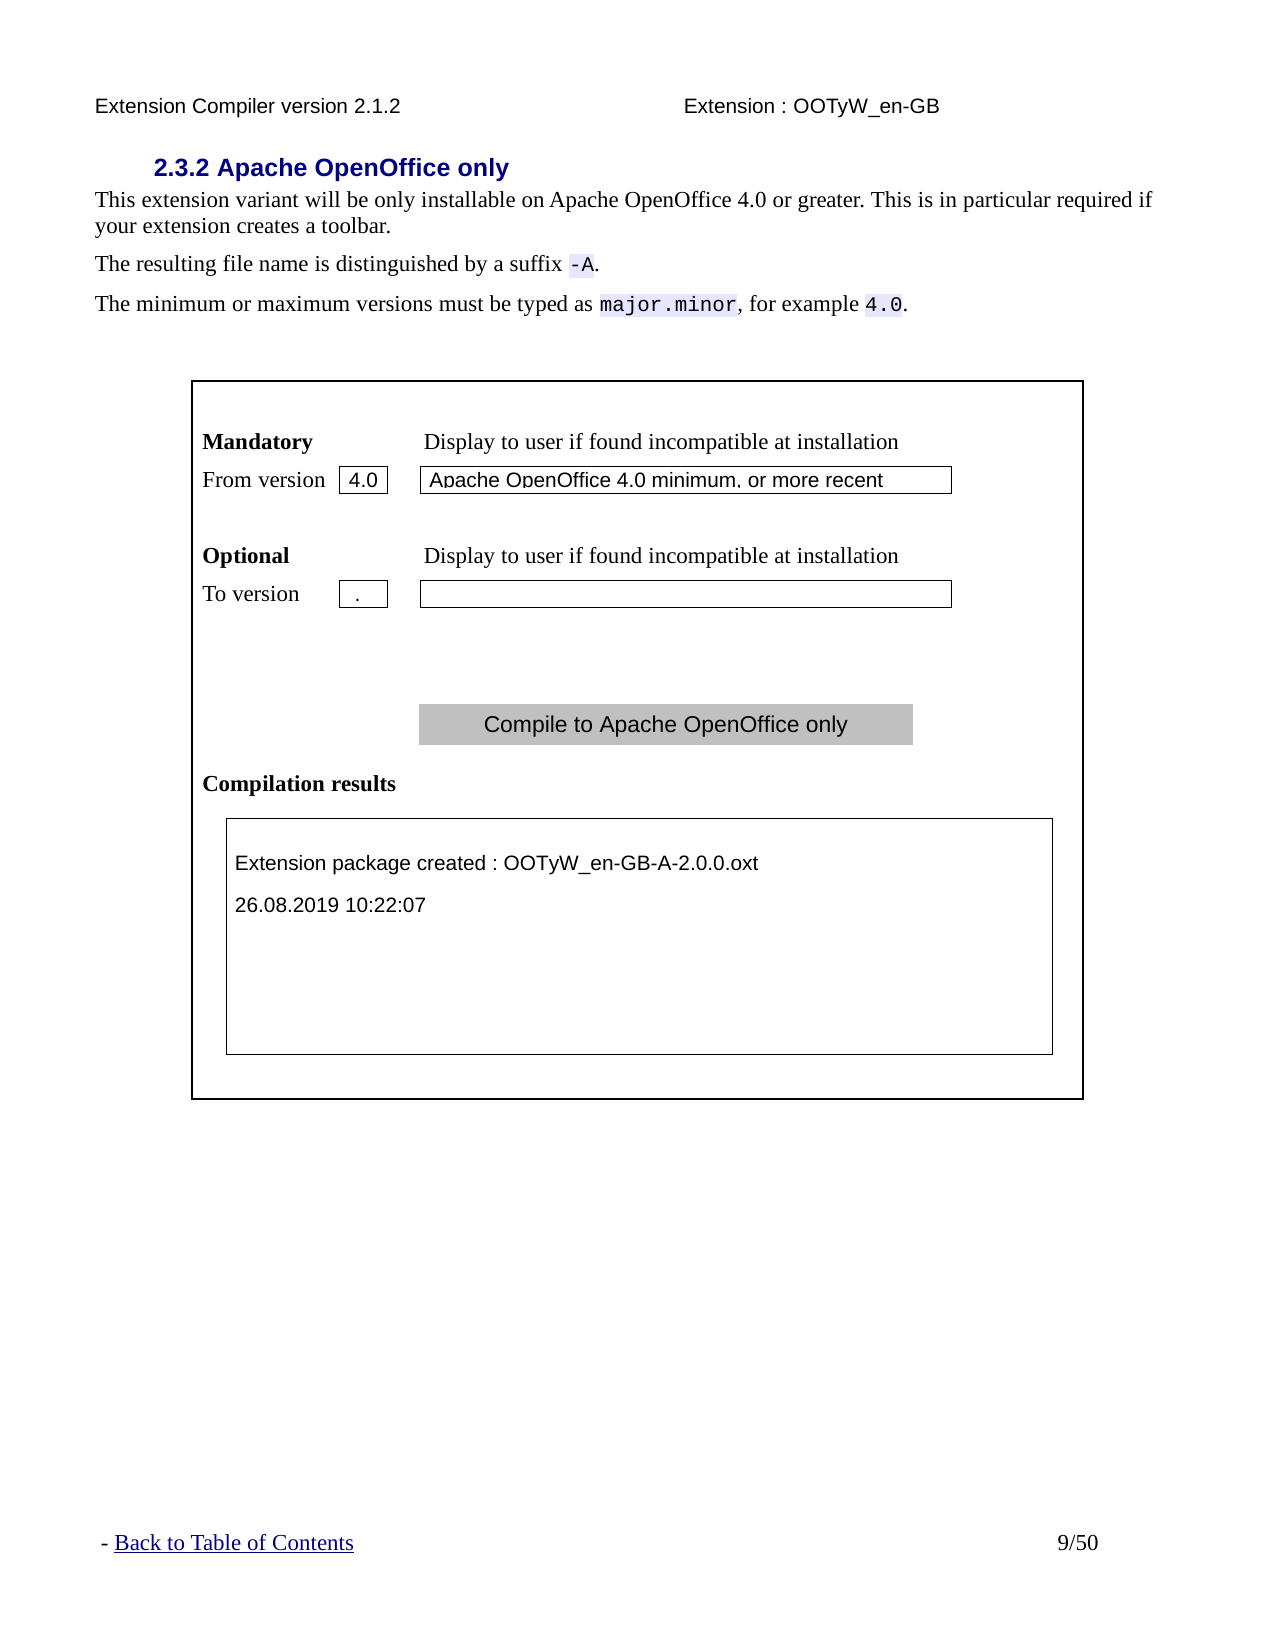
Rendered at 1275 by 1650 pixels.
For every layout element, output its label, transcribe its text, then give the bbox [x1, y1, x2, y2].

text The resulting file name is distinguished by a suffix -A. [94, 251, 1181, 278]
text [952, 467, 1073, 492]
text [388, 581, 420, 606]
text [952, 581, 1073, 606]
text From version [202, 467, 339, 492]
subtitle Apache OpenOffice only [153, 153, 1181, 181]
text This extension variant will be only installable on Apache OpenOffice 4.0 or greater. This is in particular required if your extension creates a toolbar. [94, 187, 1181, 238]
text The minimum or maximum versions must be typed as major.minor, for example 4.0. [94, 290, 1181, 317]
text Optional Display to user if found incompatible at installation [202, 543, 1073, 568]
text [388, 467, 420, 492]
text Mandatory Display to user if found incompatible at installation [202, 429, 1073, 454]
text Compilation results [202, 771, 1073, 796]
text To version [202, 581, 339, 606]
